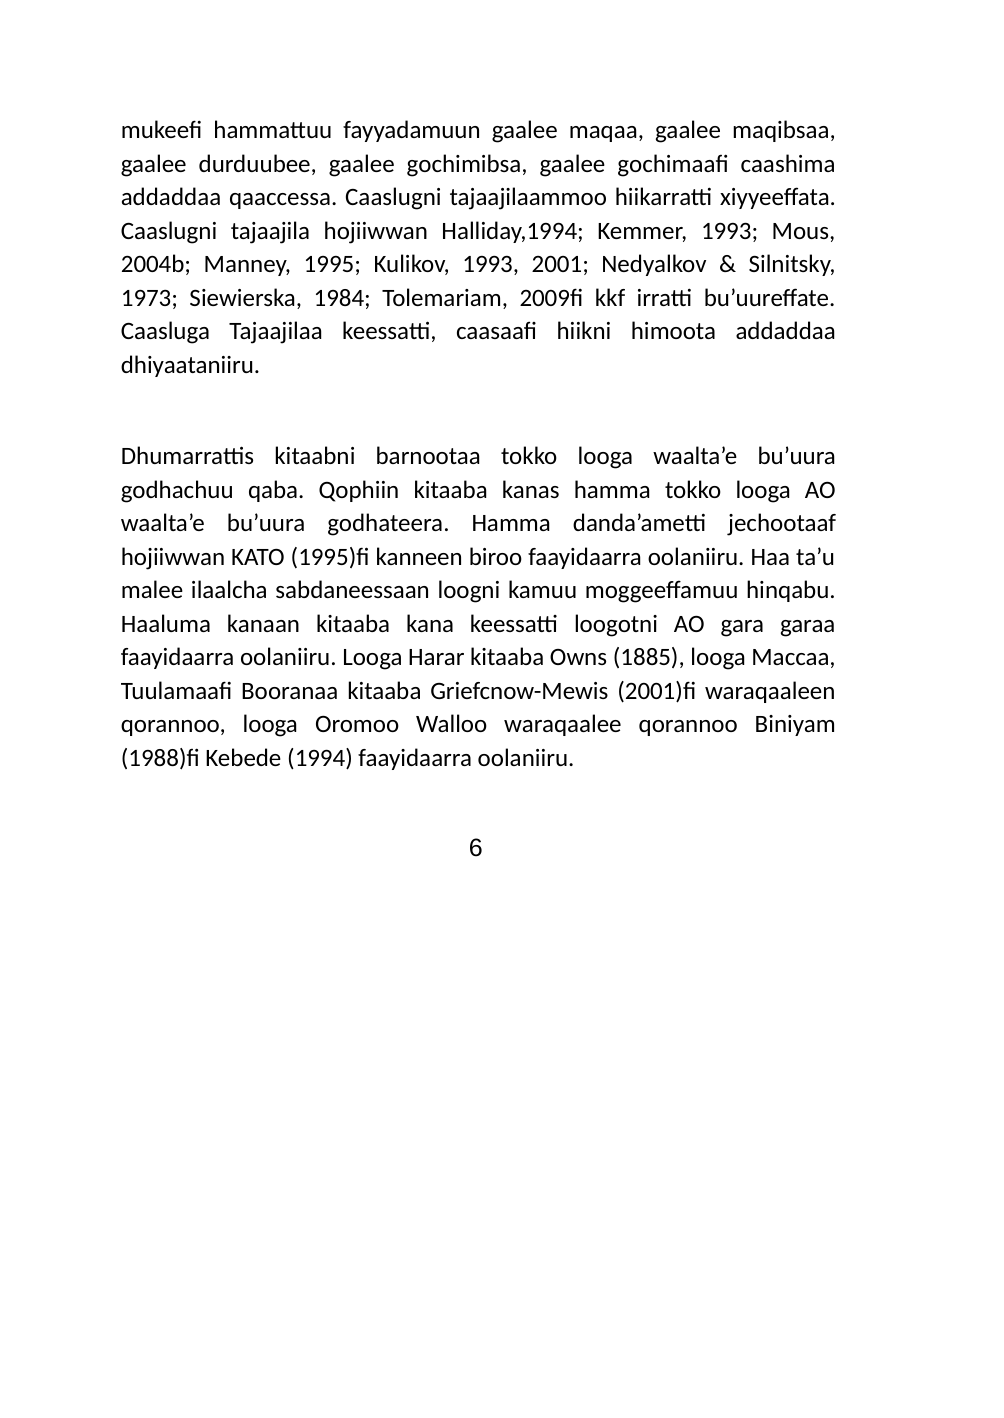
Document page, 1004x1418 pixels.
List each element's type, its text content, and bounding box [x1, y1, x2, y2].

text mukeefi hammattuu fayyadamuun gaalee maqaa, gaalee maqibsaa, gaalee durduubee, gaalee gochimibsa, gaalee gochimaafi caashima addaddaa qaaccessa. Caaslugni tajaajilaammoo hiikarratti xiyyeeffata. Caaslugni tajaajila hojiiwwan Halliday,1994; Kemmer, 1993; Mous, 2004b; Manney, 1995; Kulikov, 1993, 2001; Nedyalkov & Silnitsky, 1973; Siewierska, 1984; Tolemariam, 2009fi kkf irratti bu’uureffate. Caasluga Tajaajilaa keessatti, caasaafi hiikni himoota addaddaa dhiyaataniiru. [121, 114, 837, 379]
text Dhumarrattis kitaabni barnootaa tokko looga waalta’e bu’uura godhachuu qaba. Qophiin kitaaba kanas hamma tokko looga AO waalta’e bu’uura godhateera. Hamma danda’ametti jechootaaf hojiiwwan KATO (1995)fi kanneen biroo faayidaarra oolaniiru. Haa ta’u malee ilaalcha sabdaneessaan loogni kamuu moggeeffamuu hinqabu. Haaluma kanaan kitaaba kana keessatti loogotni AO gara garaa faayidaarra oolaniiru. Looga Harar kitaaba Owns (1885), looga Maccaa, Tuulamaafi Booranaa kitaaba Griefcnow-Mewis (2001)fi waraqaaleen qorannoo, looga Oromoo Walloo waraqaalee qorannoo Biniyam (1988)fi Kebede (1994) faayidaarra oolaniiru. [121, 440, 837, 773]
text 6 [113, 833, 845, 862]
